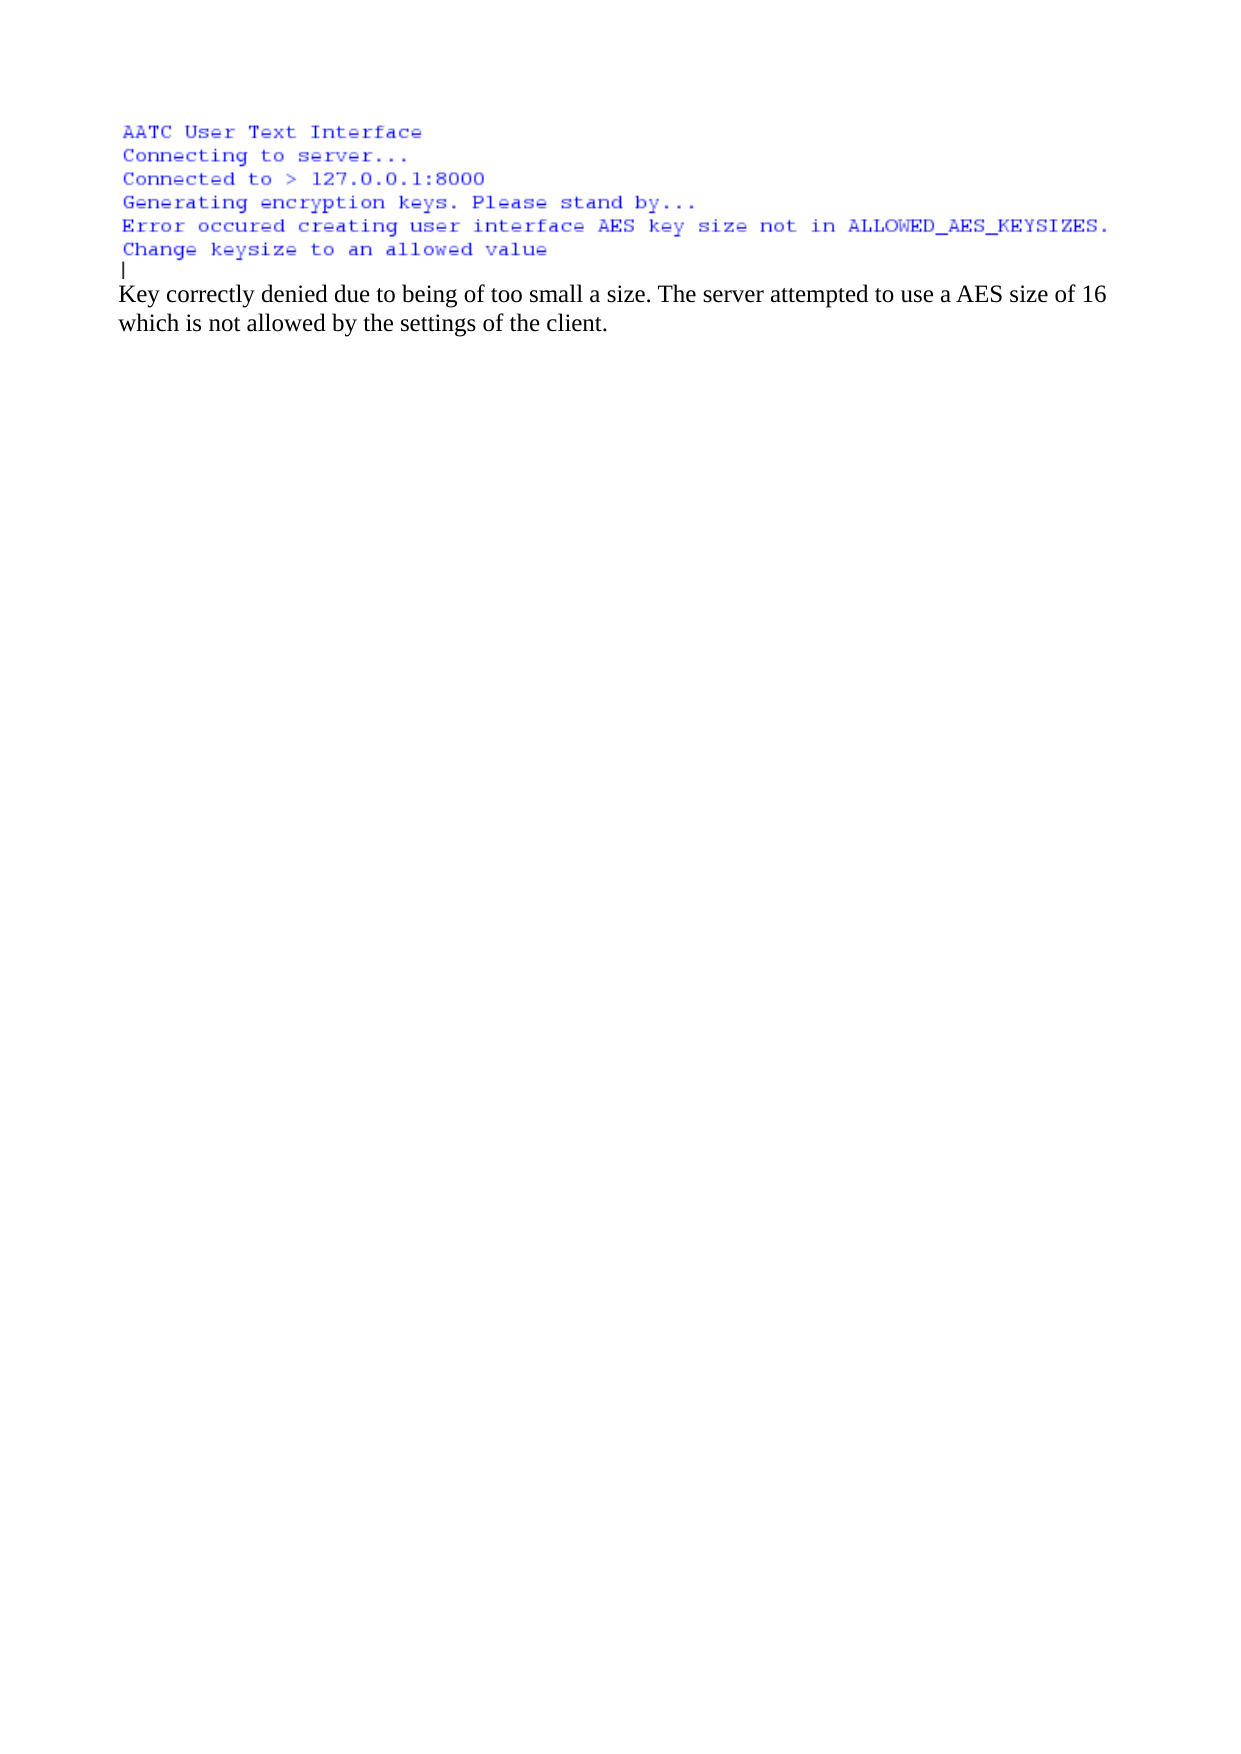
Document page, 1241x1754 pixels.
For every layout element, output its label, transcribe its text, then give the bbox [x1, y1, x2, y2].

picture [118, 118, 1114, 279]
text Key correctly denied due to being of too small a size. The server attempted to use a AES size of 16 which is not allowed by the settings of the client. [118, 118, 1122, 337]
